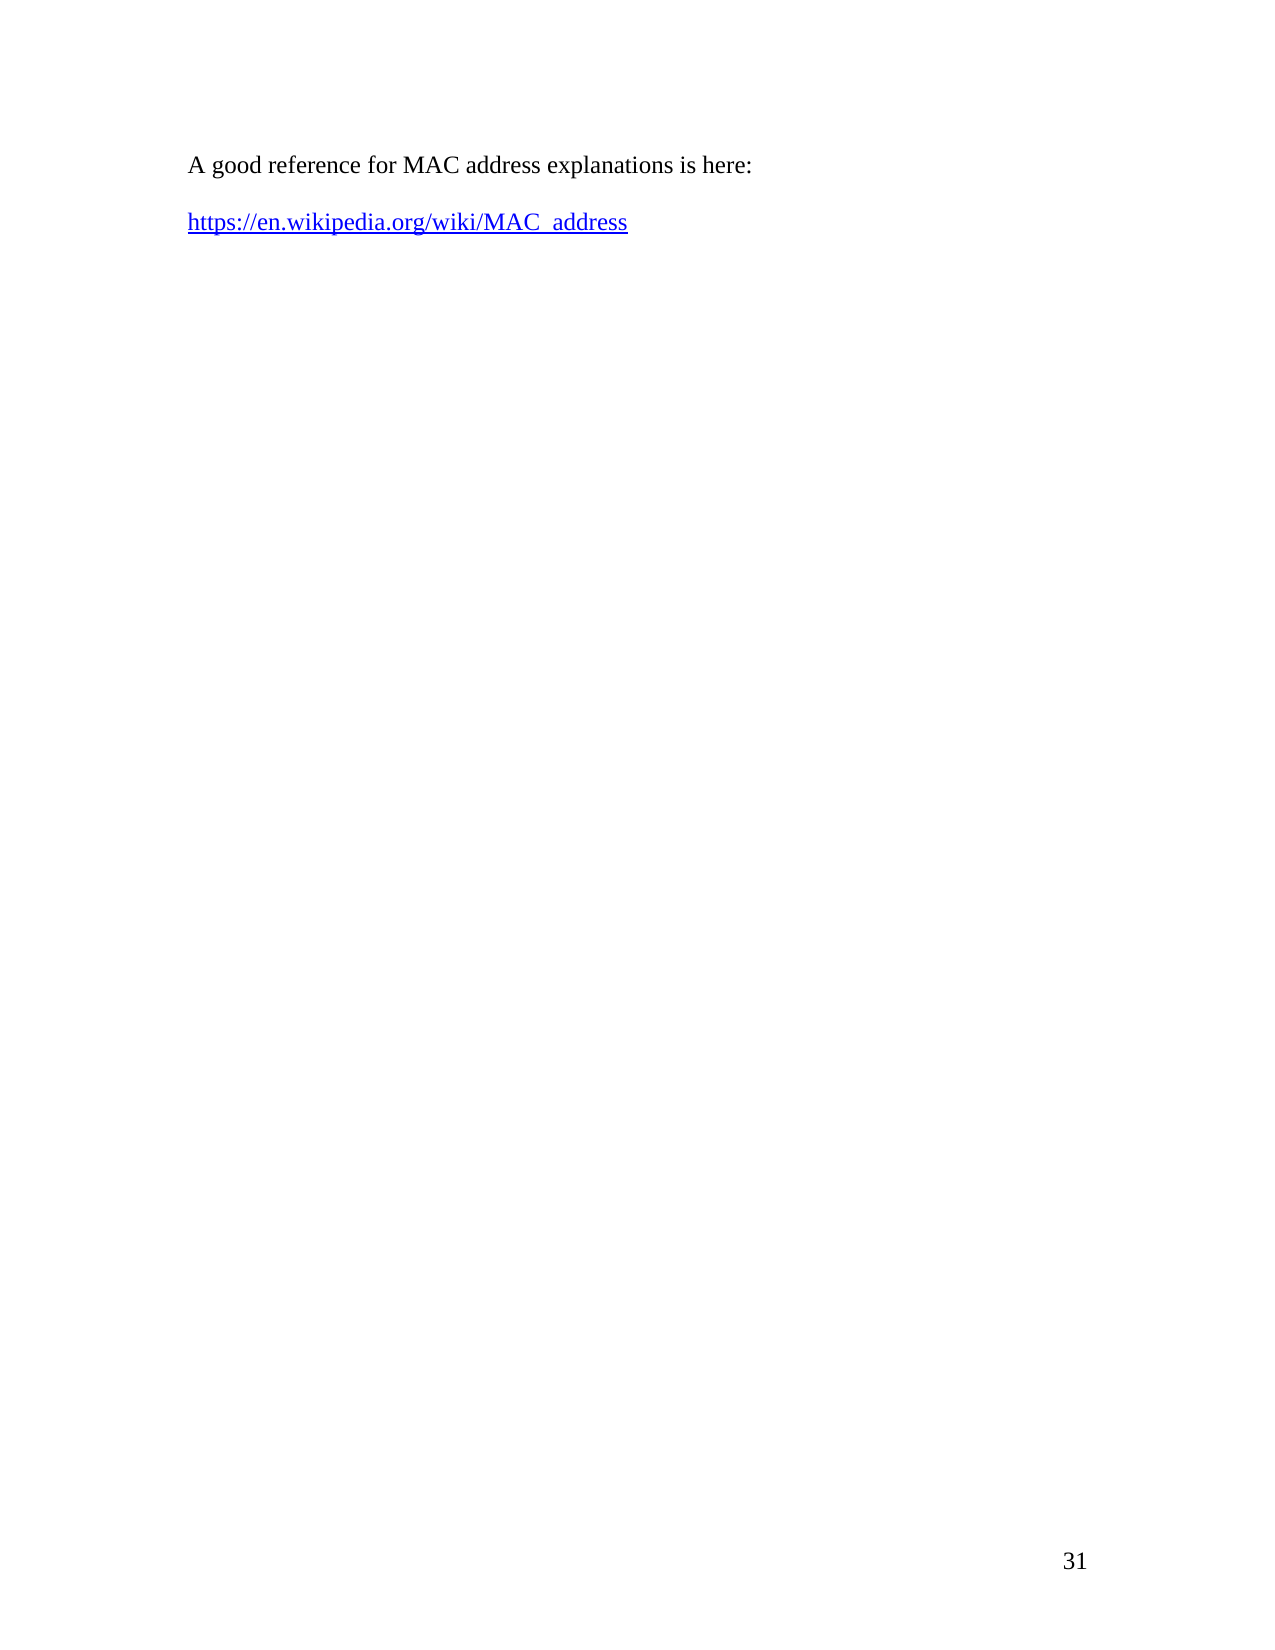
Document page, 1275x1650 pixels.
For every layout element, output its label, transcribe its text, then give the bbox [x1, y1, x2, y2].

text A good reference for MAC address explanations is here: [187, 150, 1087, 179]
text https://en.wikipedia.org/wiki/MAC_address [187, 207, 1087, 236]
